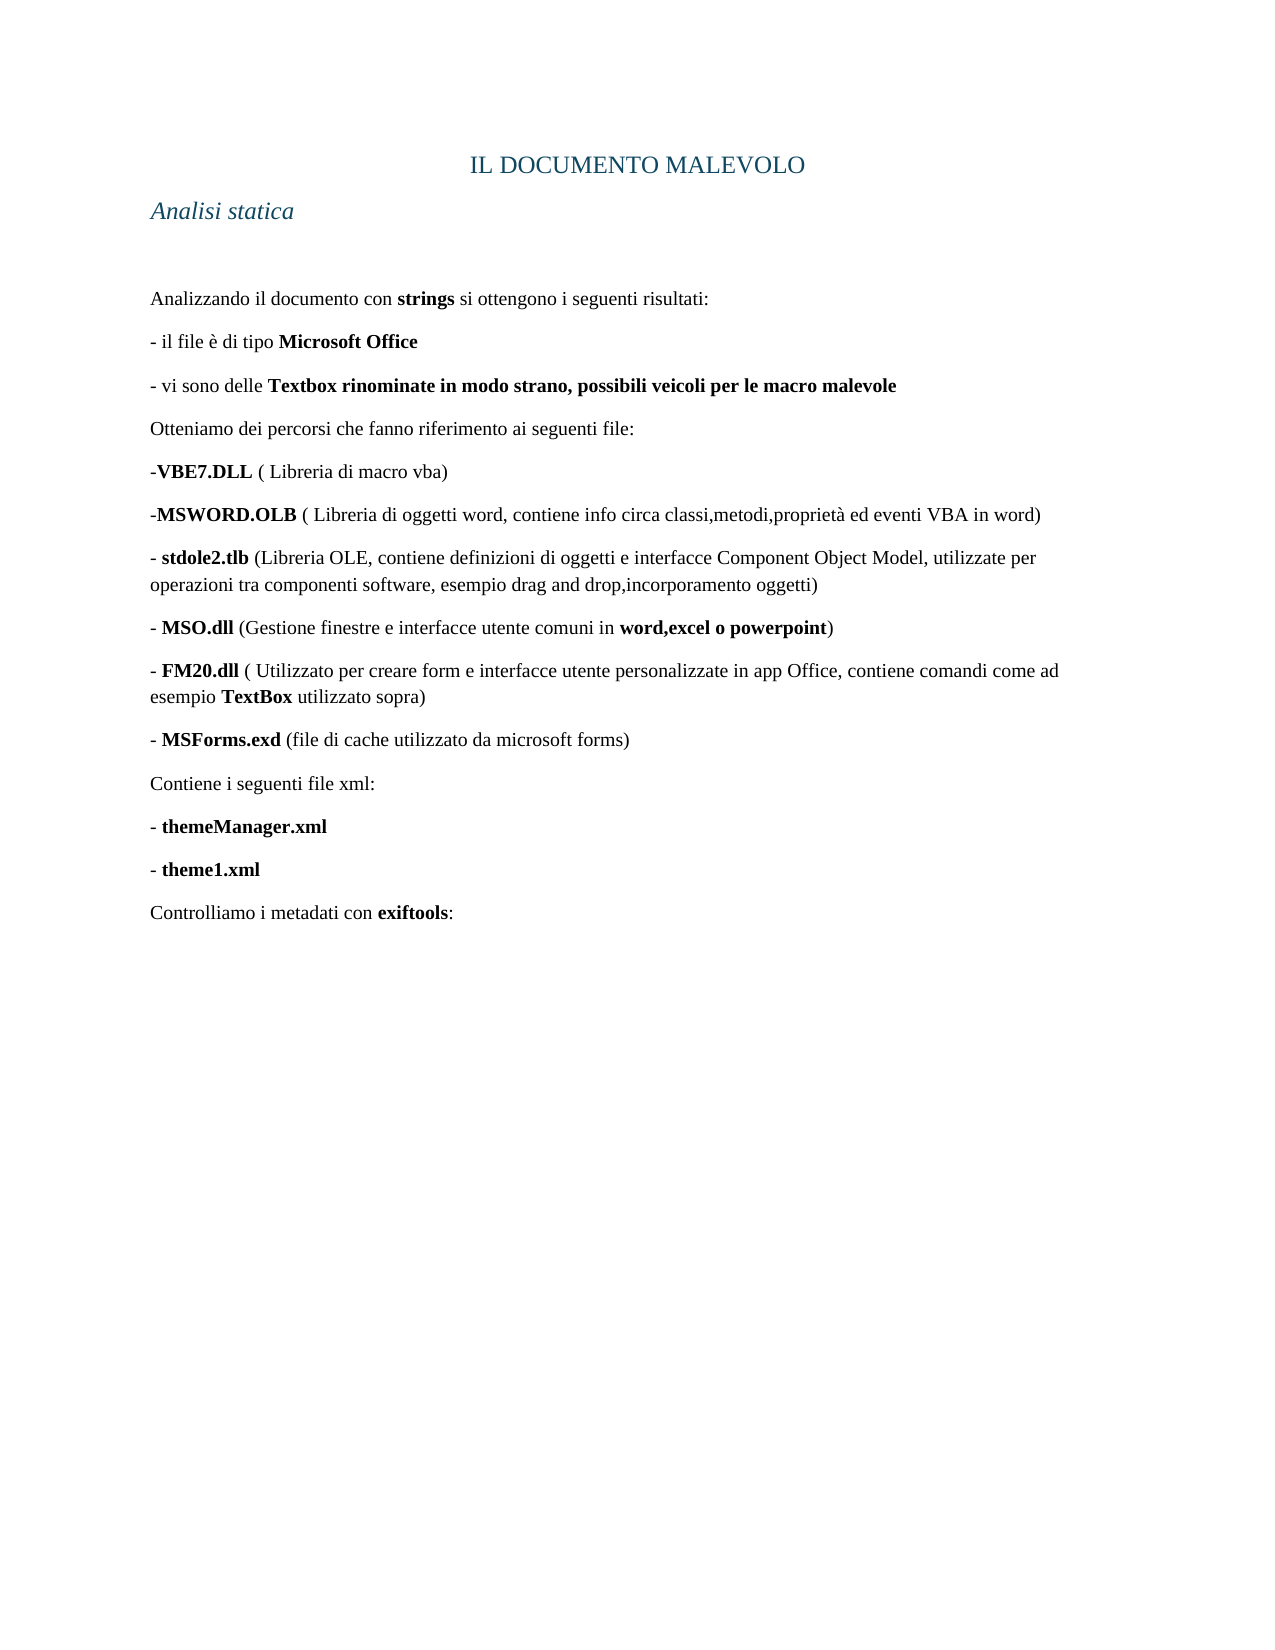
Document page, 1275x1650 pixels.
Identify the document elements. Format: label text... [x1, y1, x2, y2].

text - FM20.dll ( Utilizzato per creare form e interfacce utente personalizzate in app Office, contiene comandi come ad esempio TextBox utilizzato sopra) [150, 659, 1125, 708]
text - stdole2.tlb (Libreria OLE, contiene definizioni di oggetti e interfacce Component Object Model, utilizzate per operazioni tra componenti software, esempio drag and drop,incorporamento oggetti) [150, 546, 1125, 595]
text -VBE7.DLL ( Libreria di macro vba) [150, 460, 1125, 483]
text - theme1.xml [150, 858, 1125, 881]
text - MSForms.exd (file di cache utilizzato da microsoft forms) [150, 728, 1125, 751]
subtitle Analisi statica [120, 196, 1125, 224]
text - MSO.dll (Gestione finestre e interfacce utente comuni in word,excel o powerpoint) [150, 616, 1125, 638]
text Otteniamo dei percorsi che fanno riferimento ai seguenti file: [150, 417, 1125, 439]
text Analizzando il documento con strings si ottengono i seguenti risultati: [150, 287, 1125, 310]
text -MSWORD.OLB ( Libreria di oggetti word, contiene info circa classi,metodi,proprietà ed eventi VBA in word) [150, 503, 1125, 526]
text Controlliamo i metadati con exiftools: [150, 901, 1125, 924]
text - il file è di tipo Microsoft Office [150, 331, 1125, 353]
text Contiene i seguenti file xml: [150, 772, 1125, 794]
subtitle IL DOCUMENTO MALEVOLO [150, 150, 1125, 179]
text - themeManager.xml [150, 815, 1125, 837]
text - vi sono delle Textbox rinominate in modo strano, possibili veicoli per le macro malevole [150, 374, 1125, 396]
